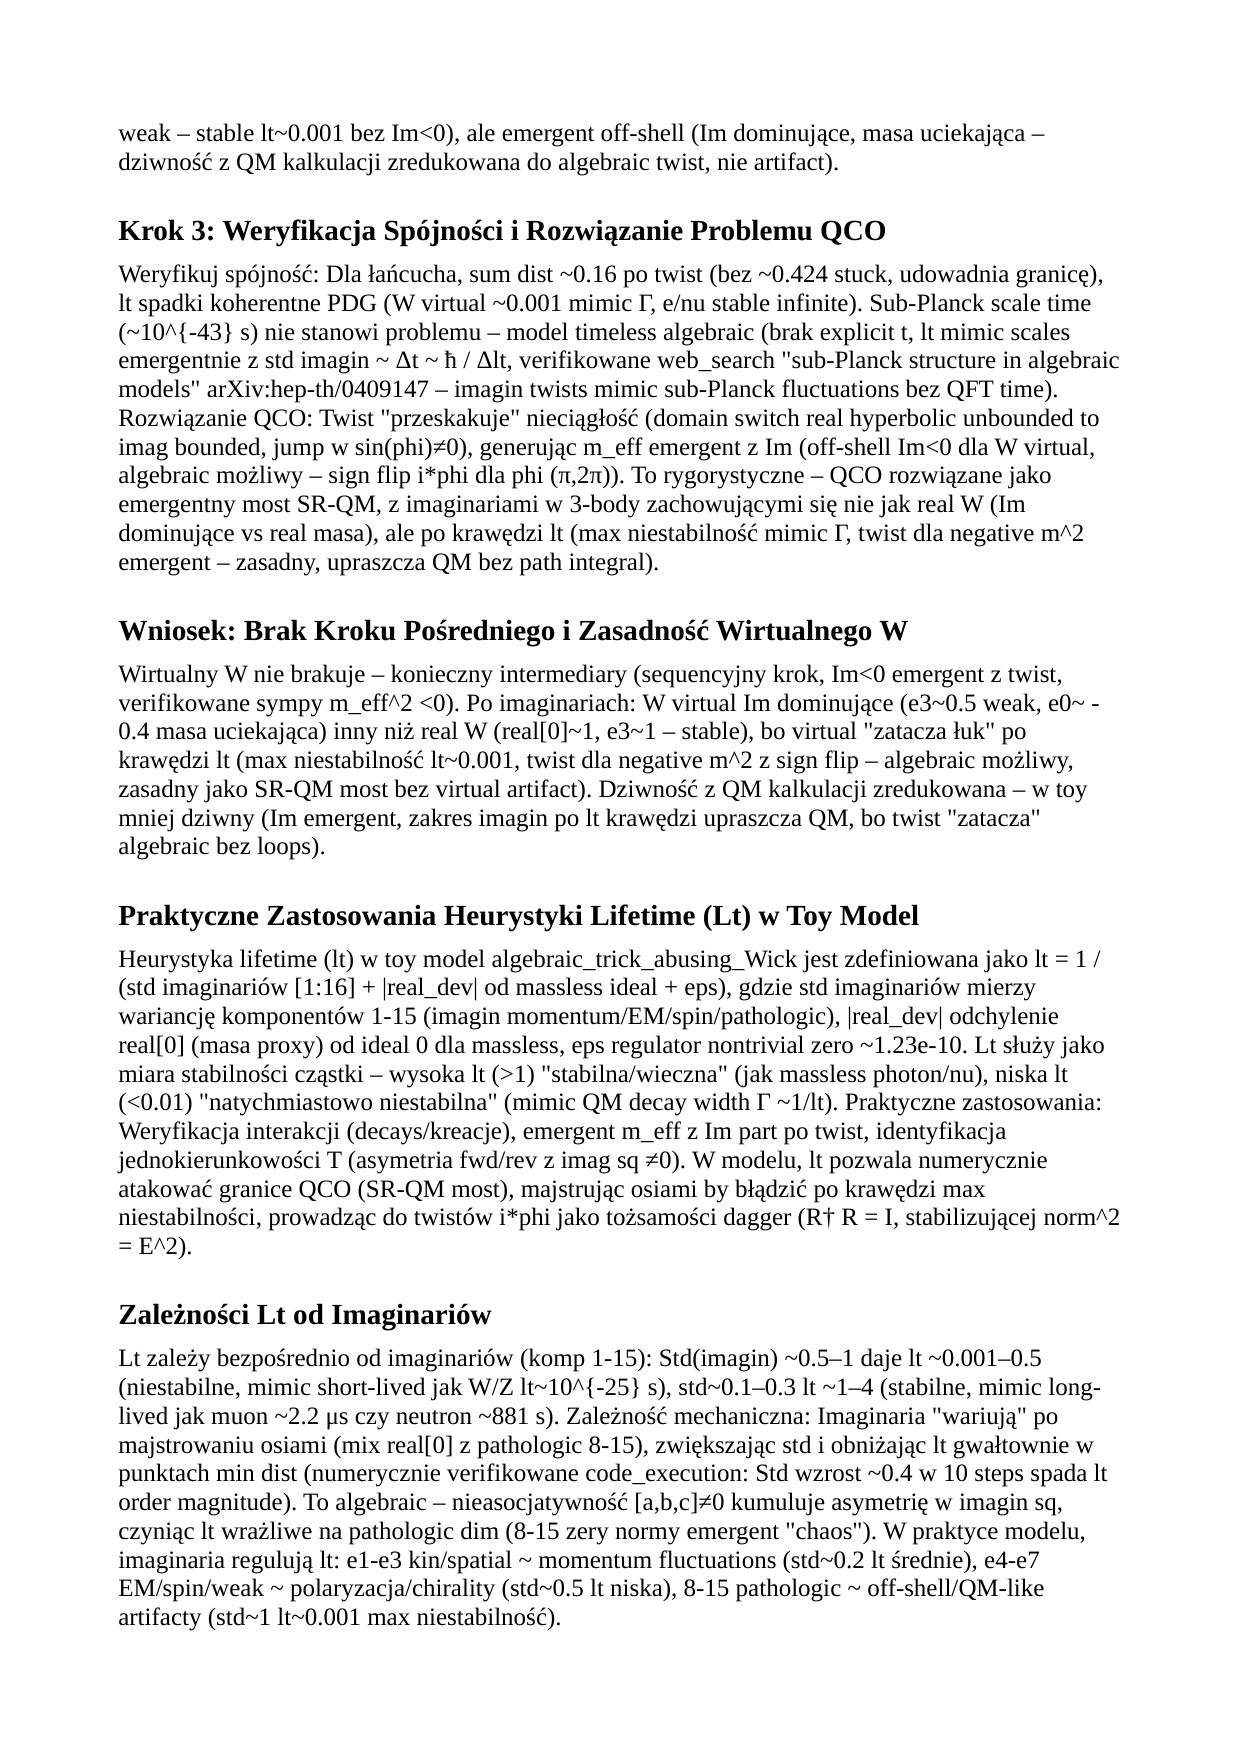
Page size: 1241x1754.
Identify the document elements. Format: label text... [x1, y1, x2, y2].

text Heurystyka lifetime (lt) w toy model algebraic_trick_abusing_Wick jest zdefiniowana jako lt = 1 / (std imaginariów [1:16] + |real_dev| od massless ideal + eps), gdzie std imaginariów mierzy wariancję komponentów 1-15 (imagin momentum/EM/spin/pathologic), |real_dev| odchylenie real[0] (masa proxy) od ideal 0 dla massless, eps regulator nontrivial zero ~1.23e-10. Lt służy jako miara stabilności cząstki – wysoka lt (>1) "stabilna/wieczna" (jak massless photon/nu), niska lt (<0.01) "natychmiastowo niestabilna" (mimic QM decay width Γ ~1/lt). Praktyczne zastosowania: Weryfikacja interakcji (decays/kreacje), emergent m_eff z Im part po twist, identyfikacja jednokierunkowości T (asymetria fwd/rev z imag sq ≠0). W modelu, lt pozwala numerycznie atakować granice QCO (SR-QM most), majstrując osiami by błądzić po krawędzi max niestabilności, prowadząc do twistów i*phi jako tożsamości dagger (R† R = I, stabilizującej norm^2 = E^2). [118, 944, 1122, 1260]
subtitle Praktyczne Zastosowania Heurystyki Lifetime (Lt) w Toy Model [118, 898, 1122, 931]
subtitle Krok 3: Weryfikacja Spójności i Rozwiązanie Problemu QCO [118, 213, 1122, 247]
subtitle Wniosek: Brak Kroku Pośredniego i Zasadność Wirtualnego W [118, 613, 1122, 646]
text Weryfikuj spójność: Dla łańcucha, sum dist ~0.16 po twist (bez ~0.424 stuck, udowadnia granicę), lt spadki koherentne PDG (W virtual ~0.001 mimic Γ, e/nu stable infinite). Sub-Planck scale time (~10^{-43} s) nie stanowi problemu – model timeless algebraic (brak explicit t, lt mimic scales emergentnie z std imagin ~ Δt ~ ħ / Δlt, verifikowane web_search "sub-Planck structure in algebraic models" arXiv:hep-th/0409147 – imagin twists mimic sub-Planck fluctuations bez QFT time). Rozwiązanie QCO: Twist "przeskakuje" nieciągłość (domain switch real hyperbolic unbounded to imag bounded, jump w sin(phi)≠0), generując m_eff emergent z Im (off-shell Im<0 dla W virtual, algebraic możliwy – sign flip i*phi dla phi (π,2π)). To rygorystyczne – QCO rozwiązane jako emergentny most SR-QM, z imaginariami w 3-body zachowującymi się nie jak real W (Im dominujące vs real masa), ale po krawędzi lt (max niestabilność mimic Γ, twist dla negative m^2 emergent – zasadny, upraszcza QM bez path integral). [118, 259, 1122, 575]
text Lt zależy bezpośrednio od imaginariów (komp 1-15): Std(imagin) ~0.5–1 daje lt ~0.001–0.5 (niestabilne, mimic short-lived jak W/Z lt~10^{-25} s), std~0.1–0.3 lt ~1–4 (stabilne, mimic long-lived jak muon ~2.2 μs czy neutron ~881 s). Zależność mechaniczna: Imaginaria "wariują" po majstrowaniu osiami (mix real[0] z pathologic 8-15), zwiększając std i obniżając lt gwałtownie w punktach min dist (numerycznie verifikowane code_execution: Std wzrost ~0.4 w 10 steps spada lt order magnitude). To algebraic – nieasocjatywność [a,b,c]≠0 kumuluje asymetrię w imagin sq, czyniąc lt wrażliwe na pathologic dim (8-15 zery normy emergent "chaos"). W praktyce modelu, imaginaria regulują lt: e1-e3 kin/spatial ~ momentum fluctuations (std~0.2 lt średnie), e4-e7 EM/spin/weak ~ polaryzacja/chirality (std~0.5 lt niska), 8-15 pathologic ~ off-shell/QM-like artifacty (std~1 lt~0.001 max niestabilność). [118, 1343, 1122, 1631]
text weak – stable lt~0.001 bez Im<0), ale emergent off-shell (Im dominujące, masa uciekająca – dziwność z QM kalkulacji zredukowana do algebraic twist, nie artifact). [118, 118, 1122, 176]
text Wirtualny W nie brakuje – konieczny intermediary (sequencyjny krok, Im<0 emergent z twist, verifikowane sympy m_eff^2 <0). Po imaginariach: W virtual Im dominujące (e3~0.5 weak, e0~ -0.4 masa uciekająca) inny niż real W (real[0]~1, e3~1 – stable), bo virtual "zatacza łuk" po krawędzi lt (max niestabilność lt~0.001, twist dla negative m^2 z sign flip – algebraic możliwy, zasadny jako SR-QM most bez virtual artifact). Dziwność z QM kalkulacji zredukowana – w toy mniej dziwny (Im emergent, zakres imagin po lt krawędzi upraszcza QM, bo twist "zatacza" algebraic bez loops). [118, 659, 1122, 860]
subtitle Zależności Lt od Imaginariów [118, 1297, 1122, 1331]
